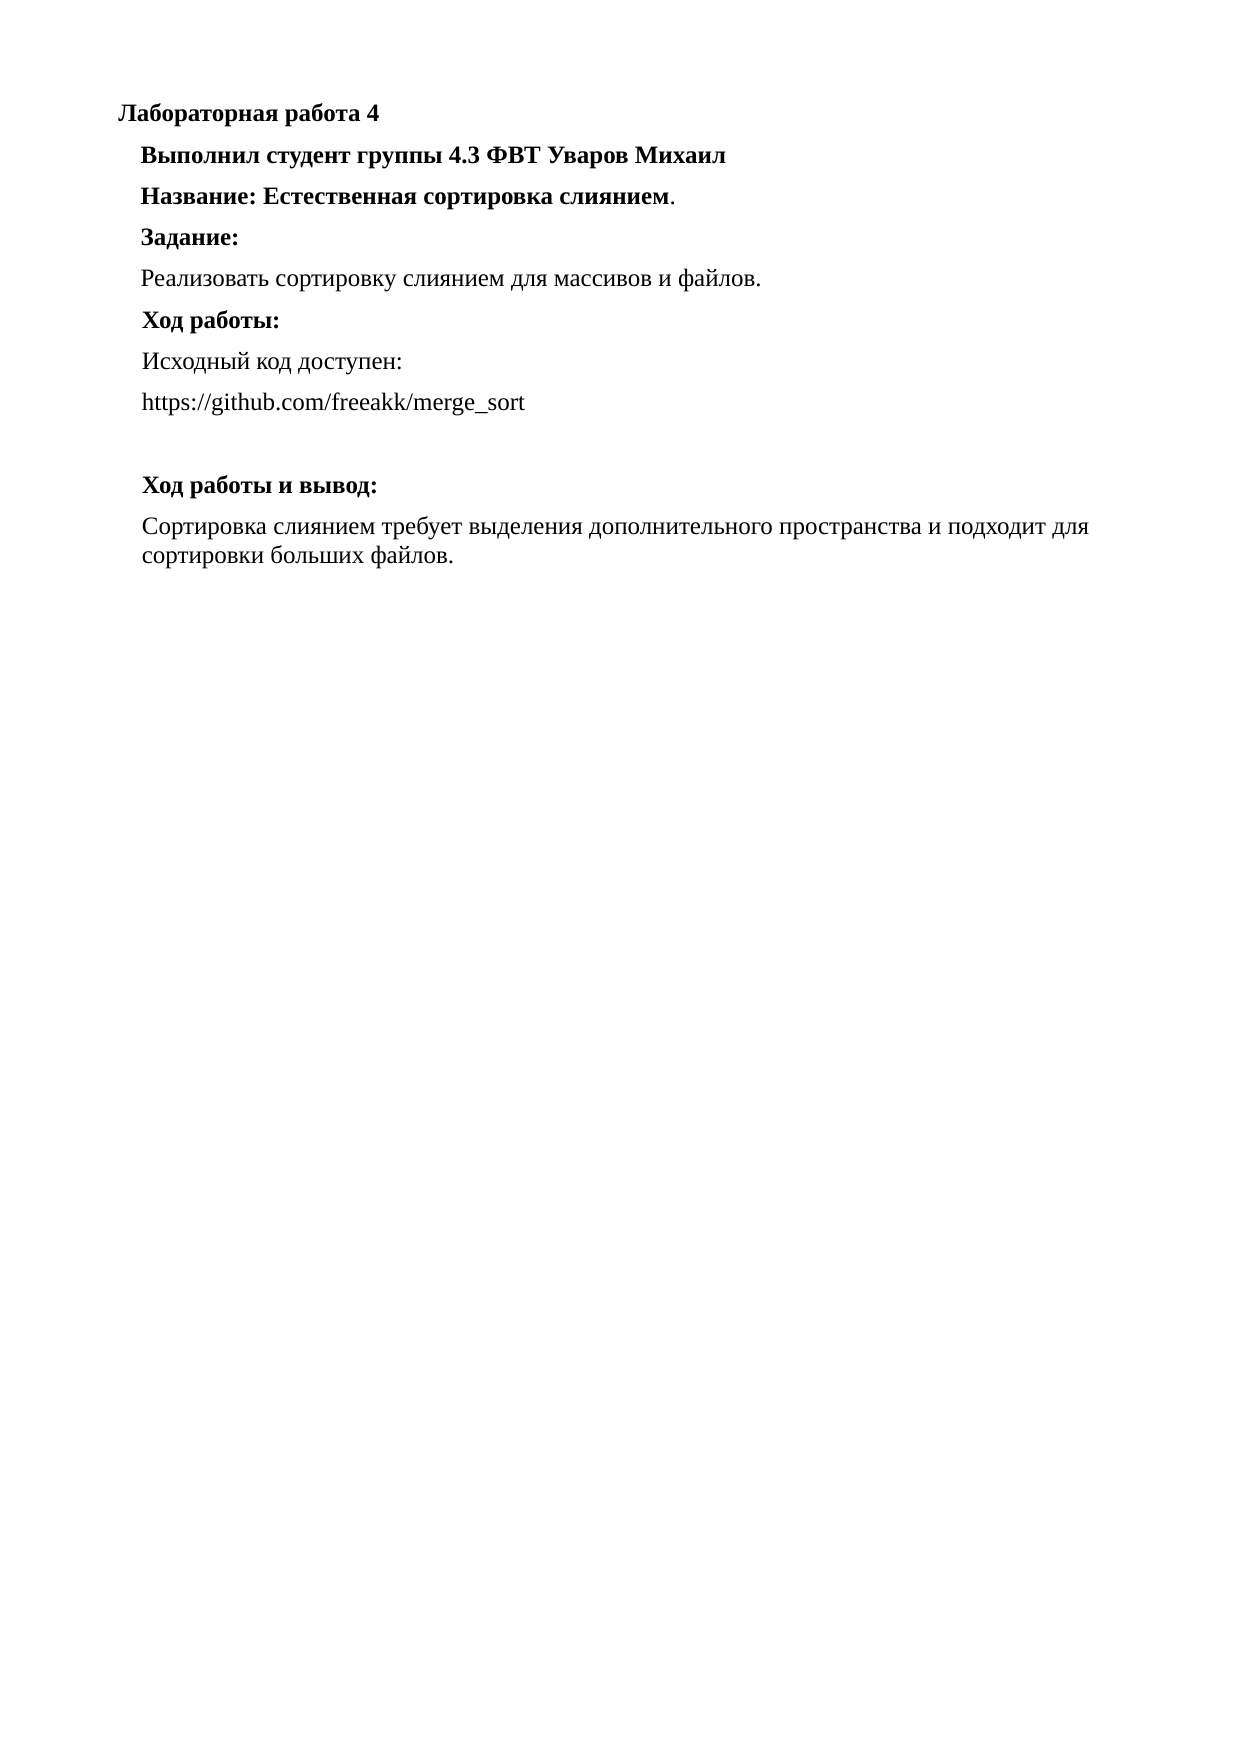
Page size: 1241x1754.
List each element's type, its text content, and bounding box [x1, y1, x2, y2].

text https://github.com/freeakk/merge_sort [142, 387, 1122, 416]
text Выполнил студент группы 4.3 ФВТ Уваров Михаил [140, 140, 1122, 168]
text Ход работы: [142, 305, 1122, 333]
text Ход работы и вывод: [142, 470, 1122, 498]
text Лабораторная работа 4 [118, 98, 1122, 127]
text Исходный код доступен: [142, 346, 1122, 375]
list Реализовать сортировку слиянием для массивов и файлов. [140, 263, 1122, 292]
text Сортировка слиянием требует выделения дополнительного пространства и подходит для сортировки больших файлов. [142, 511, 1122, 568]
list Задание: [140, 222, 1122, 251]
text Название: Естественная сортировка слиянием. [140, 181, 1122, 210]
